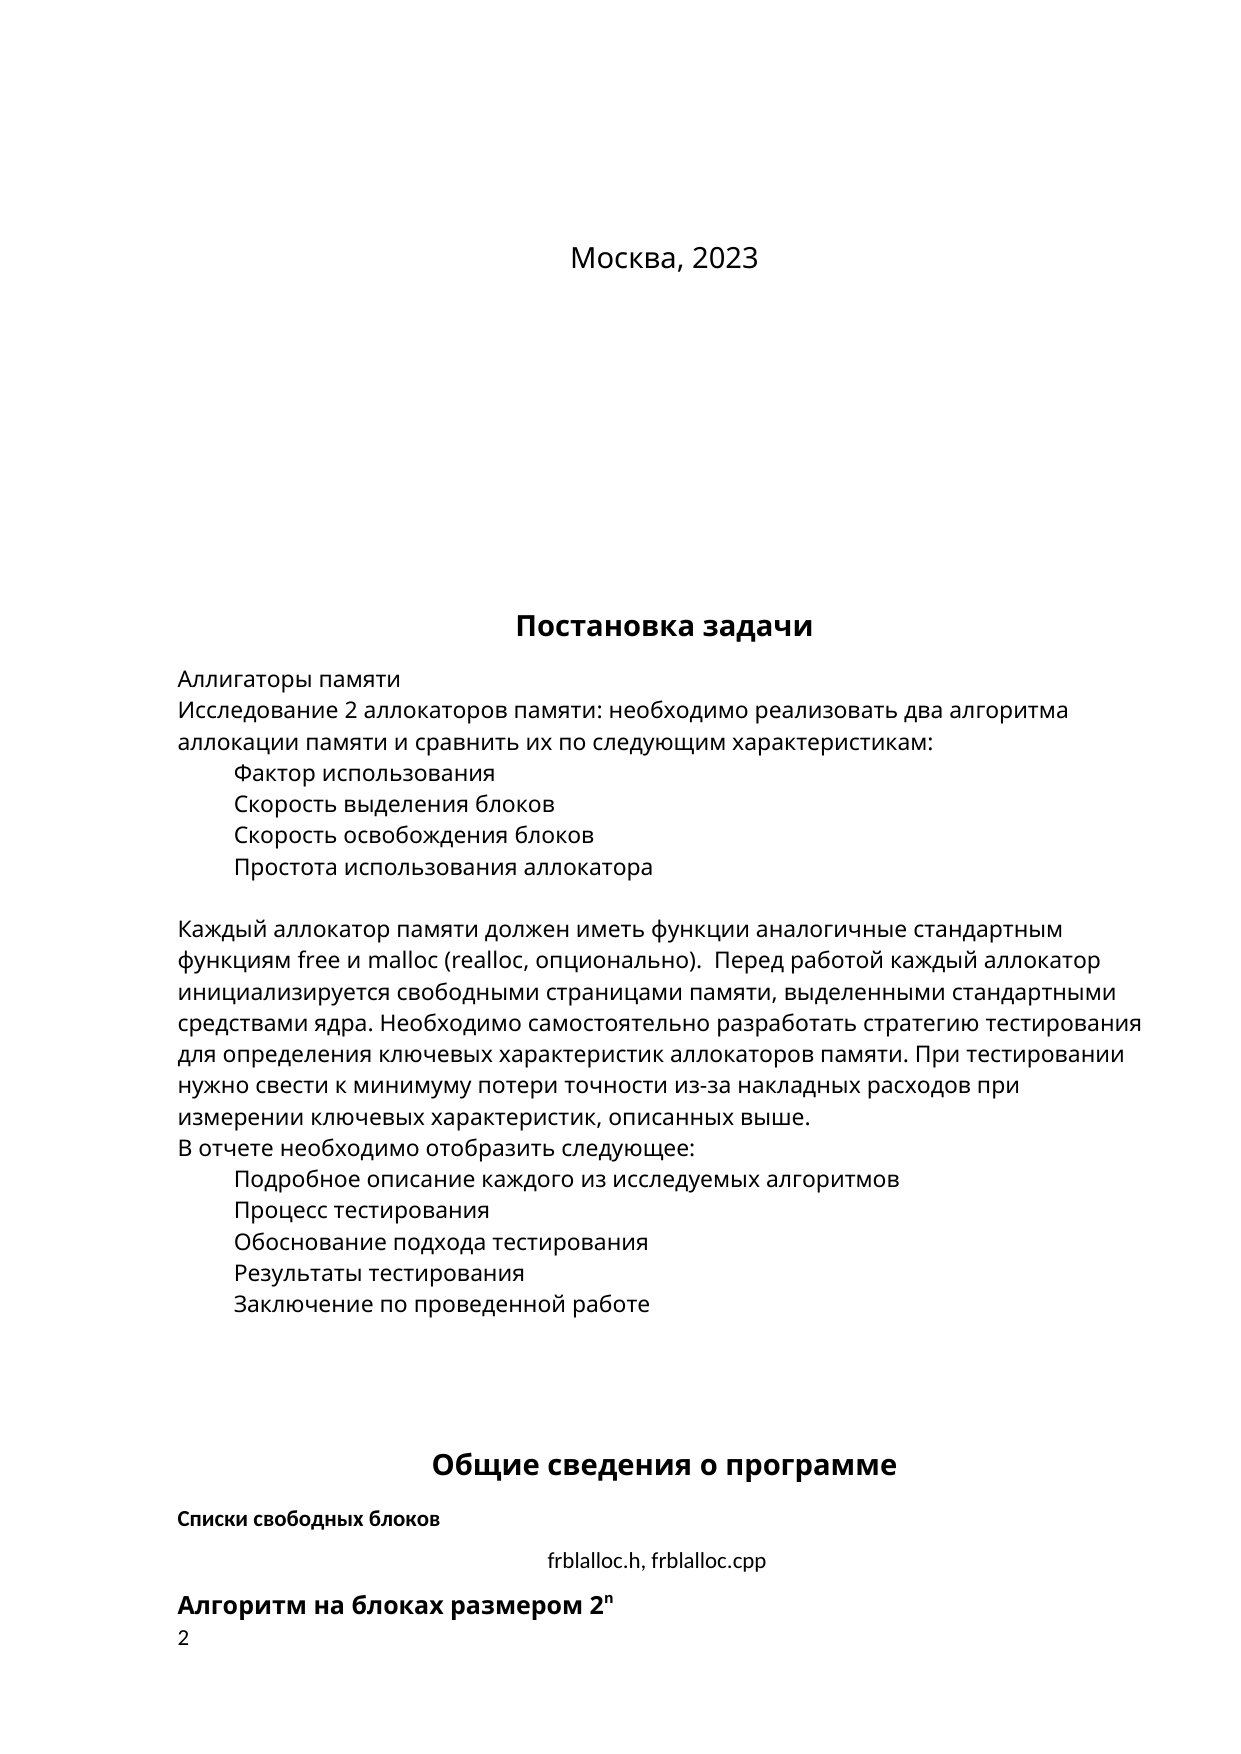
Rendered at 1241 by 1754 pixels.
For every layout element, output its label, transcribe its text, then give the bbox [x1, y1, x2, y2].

text Подробное описание каждого из исследуемых алгоритмов [233, 1163, 1152, 1194]
text Заключение по проведенной работе [233, 1288, 1152, 1319]
text Результаты тестирования [233, 1257, 1152, 1288]
text Постановка задачи [177, 606, 1152, 645]
text Списки свободных блоков [177, 1504, 1152, 1532]
text Обоснование подхода тестирования [233, 1226, 1152, 1257]
text Исследование 2 аллокаторов памяти: необходимо реализовать два алгоритма аллокации памяти и сравнить их по следующим характеристикам: [177, 694, 1152, 757]
subtitle Аллигаторы памяти [177, 663, 1152, 694]
text Простота использования аллокатора [233, 851, 1152, 882]
text Алгоритм на блоках размером 2n [177, 1588, 1152, 1622]
text Москва, 2023 [177, 237, 1152, 277]
text Фактор использования [233, 757, 1152, 788]
text frblalloc.h, frblalloc.cpp [177, 1546, 1152, 1574]
text Процесс тестирования [233, 1194, 1152, 1226]
text Каждый аллокатор памяти должен иметь функции аналогичные стандартным функциям free и malloc (realloc, опционально). Перед работой каждый аллокатор инициализируется свободными страницами памяти, выделенными стандартными средствами ядра. Необходимо самостоятельно разработать стратегию тестирования для определения ключевых характеристик аллокаторов памяти. При тестировании нужно свести к минимуму потери точности из-за накладных расходов при измерении ключевых характеристик, описанных выше. [177, 913, 1152, 1132]
text Скорость выделения блоков [233, 788, 1152, 819]
text Скорость освобождения блоков [233, 819, 1152, 851]
text Общие сведения о программе [177, 1444, 1152, 1484]
text В отчете необходимо отобразить следующее: [177, 1132, 1152, 1163]
